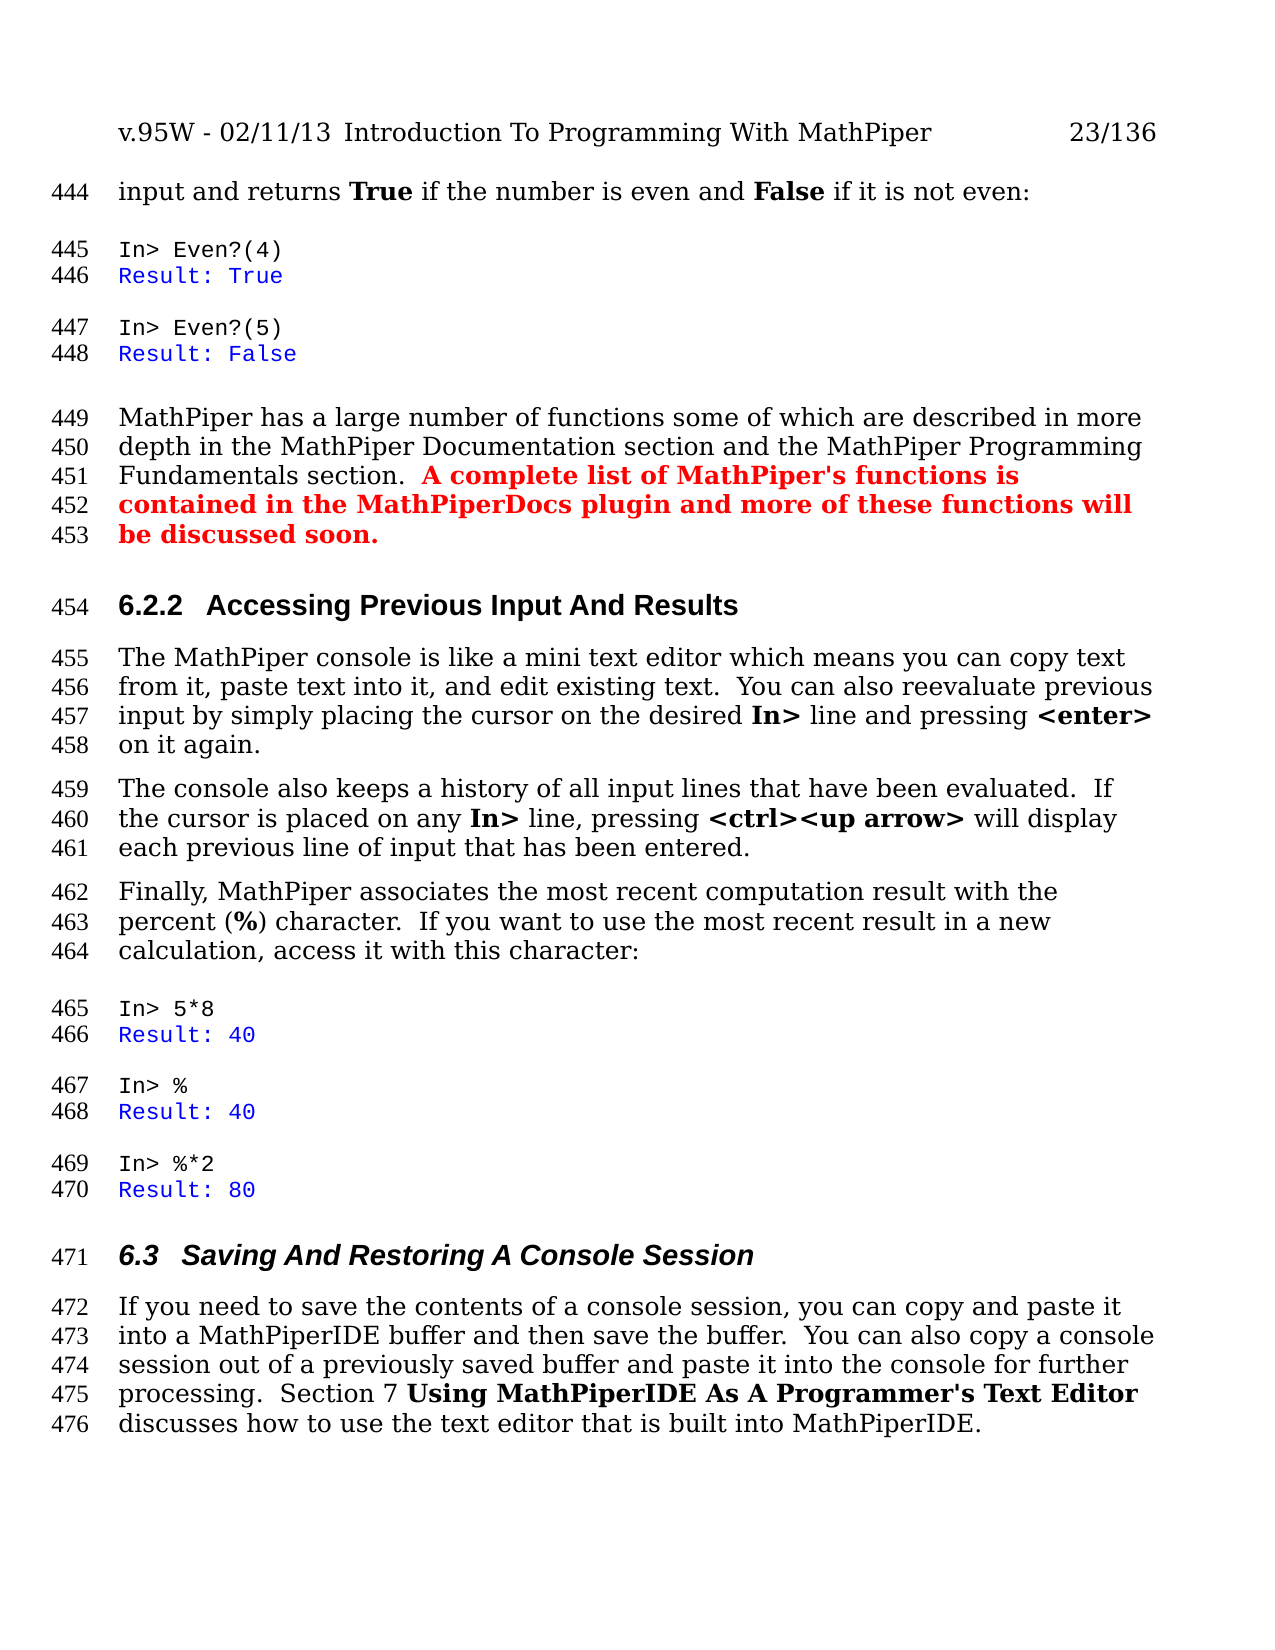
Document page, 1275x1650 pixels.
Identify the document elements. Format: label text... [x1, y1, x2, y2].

subtitle Saving And Restoring A Console Session [118, 1237, 1157, 1271]
text Finally, MathPiper associates the most recent computation result with the percent (%) character. If you want to use the most recent result in a new calculation, access it with this character: [118, 877, 1157, 965]
text Result: 80 [118, 1178, 1157, 1204]
text In> Even?(5) [118, 316, 1157, 342]
text The console also keeps a history of all input lines that have been evaluated. If the cursor is placed on any In> line, pressing <ctrl><up arrow> will display each previous line of input that has been entered. [118, 774, 1157, 862]
text MathPiper has a large number of functions some of which are described in more depth in the MathPiper Documentation section and the MathPiper Programming Fundamentals section. A complete list of MathPiper's functions is contained in the MathPiperDocs plugin and more of these functions will be discussed soon. [118, 403, 1157, 549]
text In> %*2 [118, 1153, 1157, 1178]
subtitle Accessing Previous Input And Results [118, 588, 1157, 622]
text In> % [118, 1075, 1157, 1101]
text If you need to save the contents of a console session, you can copy and paste it into a MathPiperIDE buffer and then save the buffer. You can also copy a console session out of a previously saved buffer and paste it into the console for further processing. Section 7 Using MathPiperIDE As A Programmer's Text Editor discusses how to use the text editor that is built into MathPiperIDE. [118, 1292, 1157, 1438]
text Result: 40 [118, 1101, 1157, 1127]
text Result: False [118, 342, 1157, 368]
text input and returns True if the number is even and False if it is not even: [118, 177, 1157, 206]
text Result: True [118, 264, 1157, 290]
text In> 5*8 [118, 997, 1157, 1023]
text In> Even?(4) [118, 238, 1157, 264]
text The MathPiper console is like a mini text editor which means you can copy text from it, paste text into it, and edit existing text. You can also reevaluate previous input by simply placing the cursor on the desired In> line and pressing <enter> on it again. [118, 643, 1157, 759]
text Result: 40 [118, 1023, 1157, 1049]
